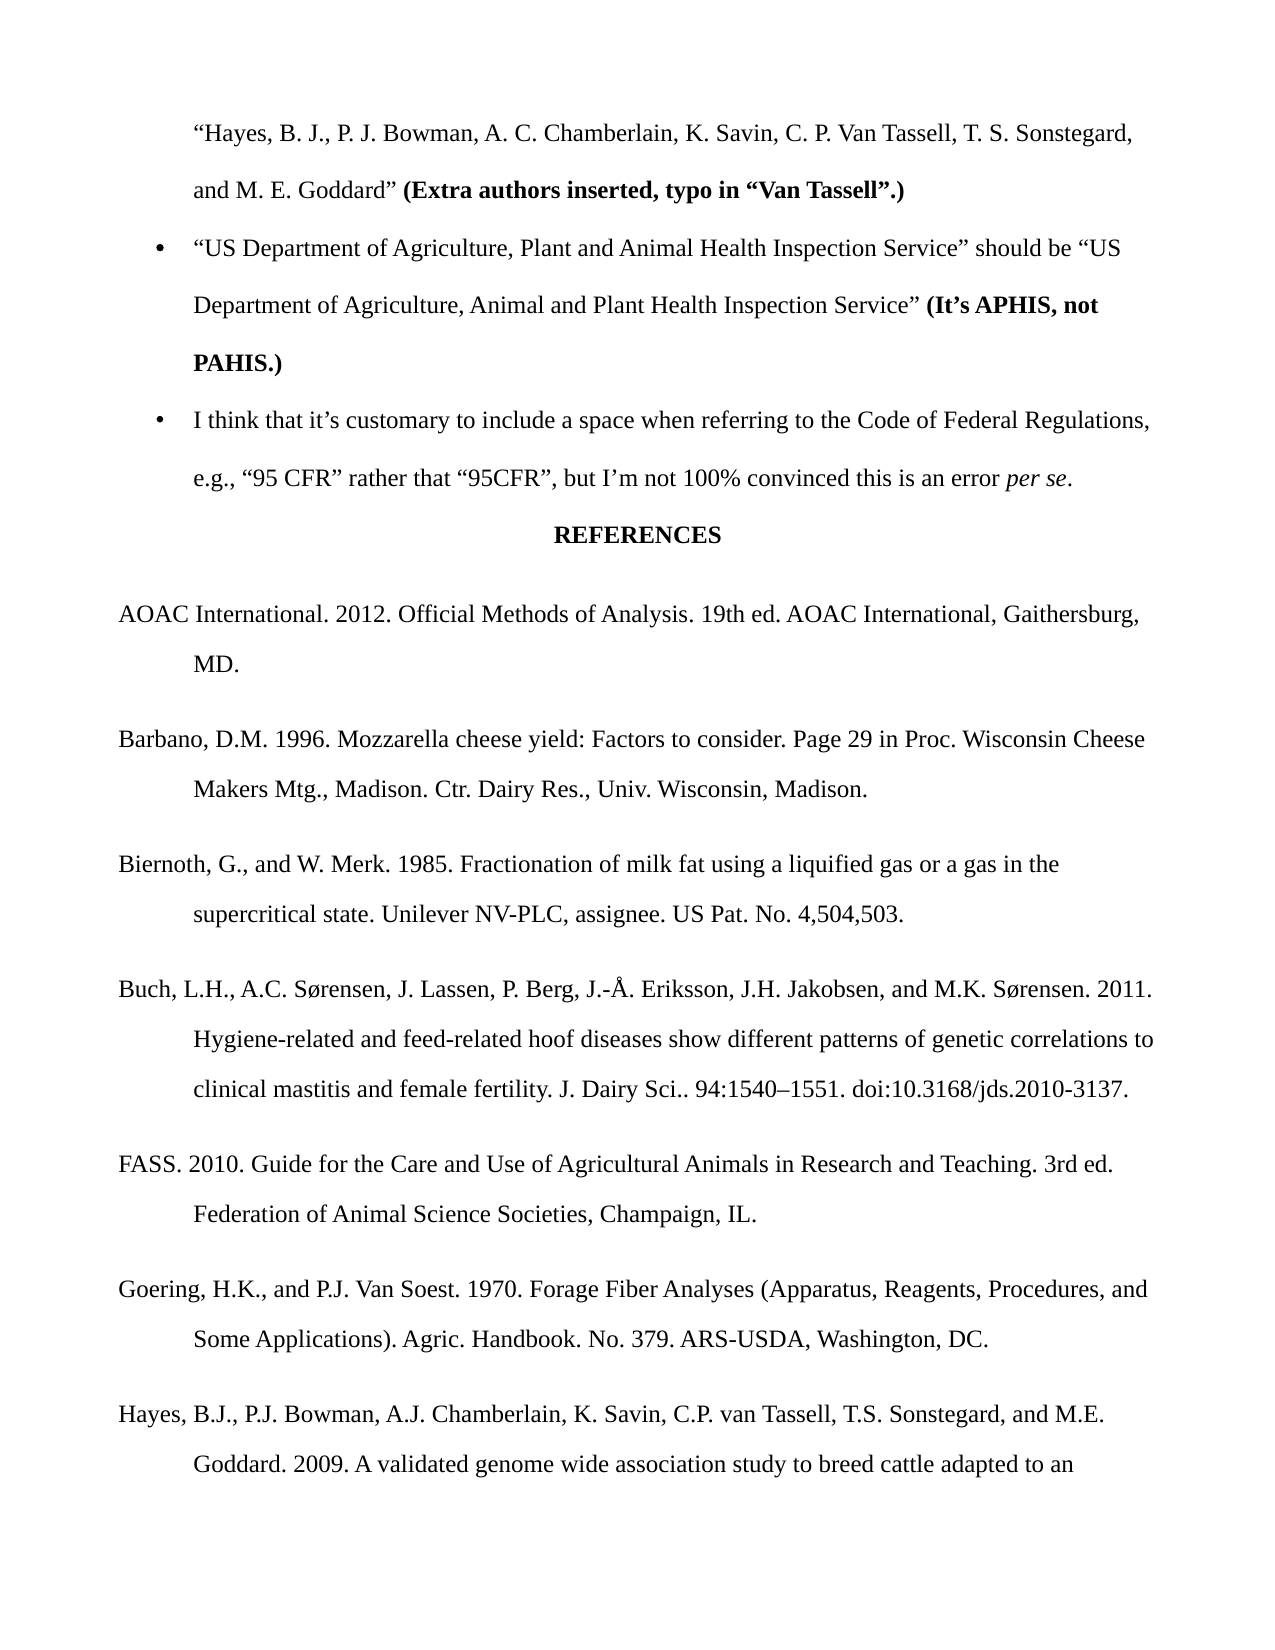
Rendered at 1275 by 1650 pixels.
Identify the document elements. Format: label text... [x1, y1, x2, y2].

text REFERENCES [118, 521, 1157, 549]
list “Hayes, B. J., P. J. Bowman, A. C. Chamberlain, K. Savin, C. P. Van Tassell, T. S. Sonstegard, and M. E. Goddard” (Extra authors inserted, typo in “Van Tassell”.) [156, 118, 1157, 204]
text Goering, H.K., and P.J. Van Soest. 1970. Forage Fiber Analyses (Apparatus, Reagents, Procedures, and Some Applications). Agric. Handbook. No. 379. ARS-USDA, Washington, DC. [118, 1253, 1157, 1353]
text Barbano, D.M. 1996. Mozzarella cheese yield: Factors to consider. Page 29 in Proc. Wisconsin Cheese Makers Mtg., Madison. Ctr. Dairy Res., Univ. Wisconsin, Madison. [118, 703, 1157, 803]
list “US Department of Agriculture, Plant and Animal Health Inspection Service” should be “US Department of Agriculture, Animal and Plant Health Inspection Service” (It’s APHIS, not PAHIS.) [156, 233, 1157, 377]
text Hayes, B.J., P.J. Bowman, A.J. Chamberlain, K. Savin, C.P. van Tassell, T.S. Sonstegard, and M.E. Goddard. 2009. A validated genome wide association study to breed cattle adapted to an [118, 1378, 1157, 1478]
text FASS. 2010. Guide for the Care and Use of Agricultural Animals in Research and Teaching. 3rd ed. Federation of Animal Science Societies, Champaign, IL. [118, 1128, 1157, 1228]
text Buch, L.H., A.C. Sørensen, J. Lassen, P. Berg, J.-Å. Eriksson, J.H. Jakobsen, and M.K. Sørensen. 2011. Hygiene-related and feed-related hoof diseases show different patterns of genetic correlations to clinical mastitis and female fertility. J. Dairy Sci.. 94:1540–1551. doi:10.3168/jds.2010-3137. [118, 953, 1157, 1103]
text AOAC International. 2012. Official Methods of Analysis. 19th ed. AOAC International, Gaithersburg, MD. [118, 578, 1157, 678]
list I think that it’s customary to include a space when referring to the Code of Federal Regulations, e.g., “95 CFR” rather that “95CFR”, but I’m not 100% convinced this is an error per se. [156, 406, 1157, 492]
text Biernoth, G., and W. Merk. 1985. Fractionation of milk fat using a liquified gas or a gas in the supercritical state. Unilever NV-PLC, assignee. US Pat. No. 4,504,503. [118, 828, 1157, 928]
